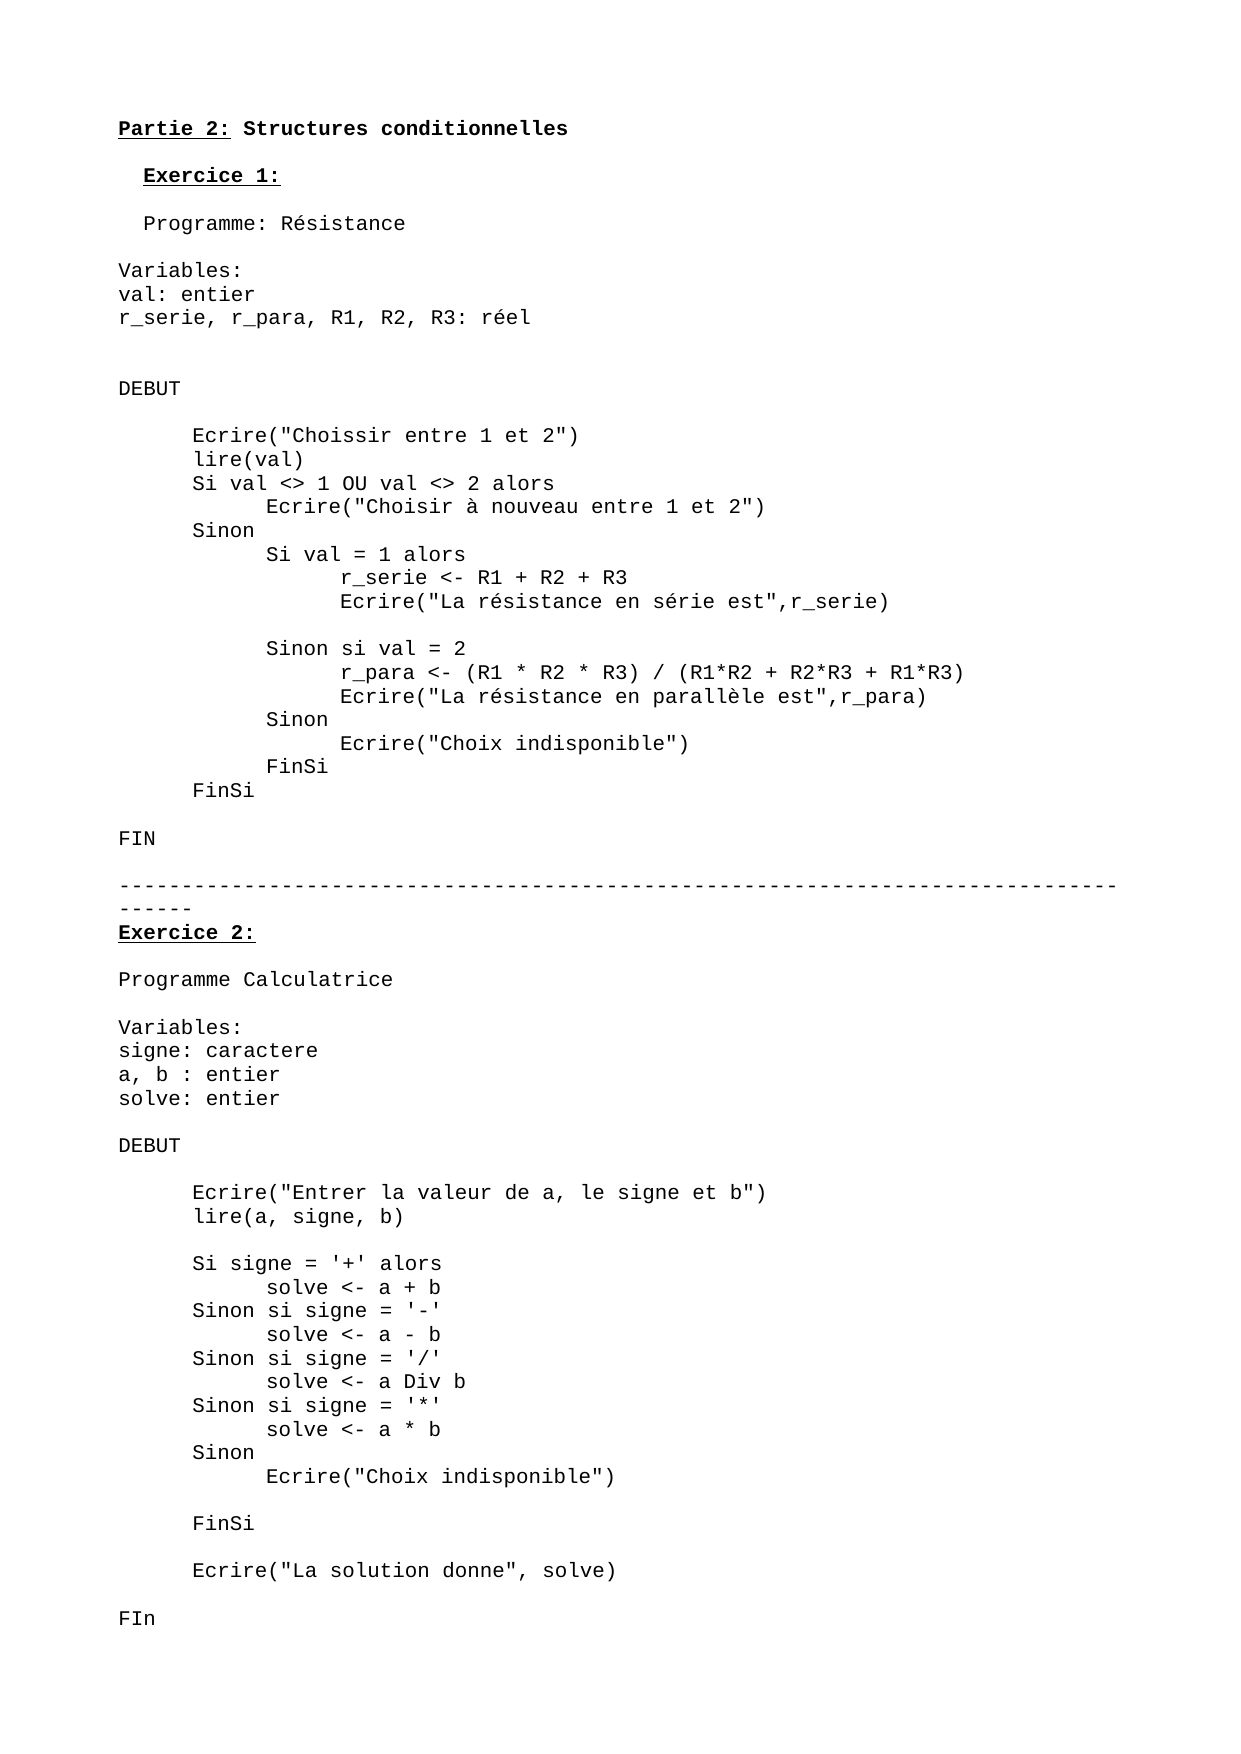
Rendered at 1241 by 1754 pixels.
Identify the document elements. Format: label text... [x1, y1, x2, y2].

text solve <- a * b [118, 1419, 1122, 1442]
text r_serie <- R1 + R2 + R3 [118, 567, 1122, 591]
text FinSi [118, 757, 1122, 780]
text Si val = 1 alors [118, 544, 1122, 567]
text Ecrire("Choix indisponible") [118, 733, 1122, 757]
text Sinon [118, 1442, 1122, 1466]
text Ecrire("La solution donne", solve) [118, 1561, 1122, 1584]
text Programme: Résistance [118, 213, 1122, 236]
text DEBUT [118, 1135, 1122, 1158]
text Sinon si signe = '-' [118, 1300, 1122, 1324]
text Ecrire("Entrer la valeur de a, le signe et b") [118, 1182, 1122, 1206]
text Variables: [118, 260, 1122, 284]
text -------------------------------------------------------------------------------------- [118, 875, 1122, 922]
text Sinon si signe = '*' [118, 1395, 1122, 1419]
text Ecrire("La résistance en parallèle est",r_para) [118, 686, 1122, 709]
text FIn [118, 1608, 1122, 1631]
text FinSi [118, 1513, 1122, 1537]
text r_para <- (R1 * R2 * R3) / (R1*R2 + R2*R3 + R1*R3) [118, 662, 1122, 686]
text DEBUT [118, 378, 1122, 402]
text r_serie, r_para, R1, R2, R3: réel [118, 307, 1122, 331]
text val: entier [118, 284, 1122, 307]
text solve <- a + b [118, 1277, 1122, 1300]
text Programme Calculatrice [118, 969, 1122, 993]
text Sinon si val = 2 [118, 638, 1122, 662]
text solve <- a Div b [118, 1371, 1122, 1395]
text Ecrire("Choix indisponible") [118, 1466, 1122, 1489]
text signe: caractere [118, 1040, 1122, 1064]
text solve <- a - b [118, 1324, 1122, 1348]
text Si val <> 1 OU val <> 2 alors [118, 473, 1122, 496]
text Sinon si signe = '/' [118, 1348, 1122, 1371]
text Ecrire("Choissir entre 1 et 2") [118, 426, 1122, 449]
text FIN [118, 827, 1122, 851]
text Exercice 2: [118, 922, 1122, 946]
text lire(a, signe, b) [118, 1206, 1122, 1229]
text solve: entier [118, 1088, 1122, 1111]
text Ecrire("Choisir à nouveau entre 1 et 2") [118, 496, 1122, 520]
text Partie 2: Structures conditionnelles [118, 118, 1122, 142]
text FinSi [118, 780, 1122, 804]
text Exercice 1: [118, 165, 1122, 189]
text a, b : entier [118, 1064, 1122, 1088]
text Variables: [118, 1017, 1122, 1040]
text lire(val) [118, 449, 1122, 473]
text Ecrire("La résistance en série est",r_serie) [118, 591, 1122, 615]
text Si signe = '+' alors [118, 1253, 1122, 1277]
text Sinon [118, 520, 1122, 544]
text Sinon [118, 709, 1122, 733]
